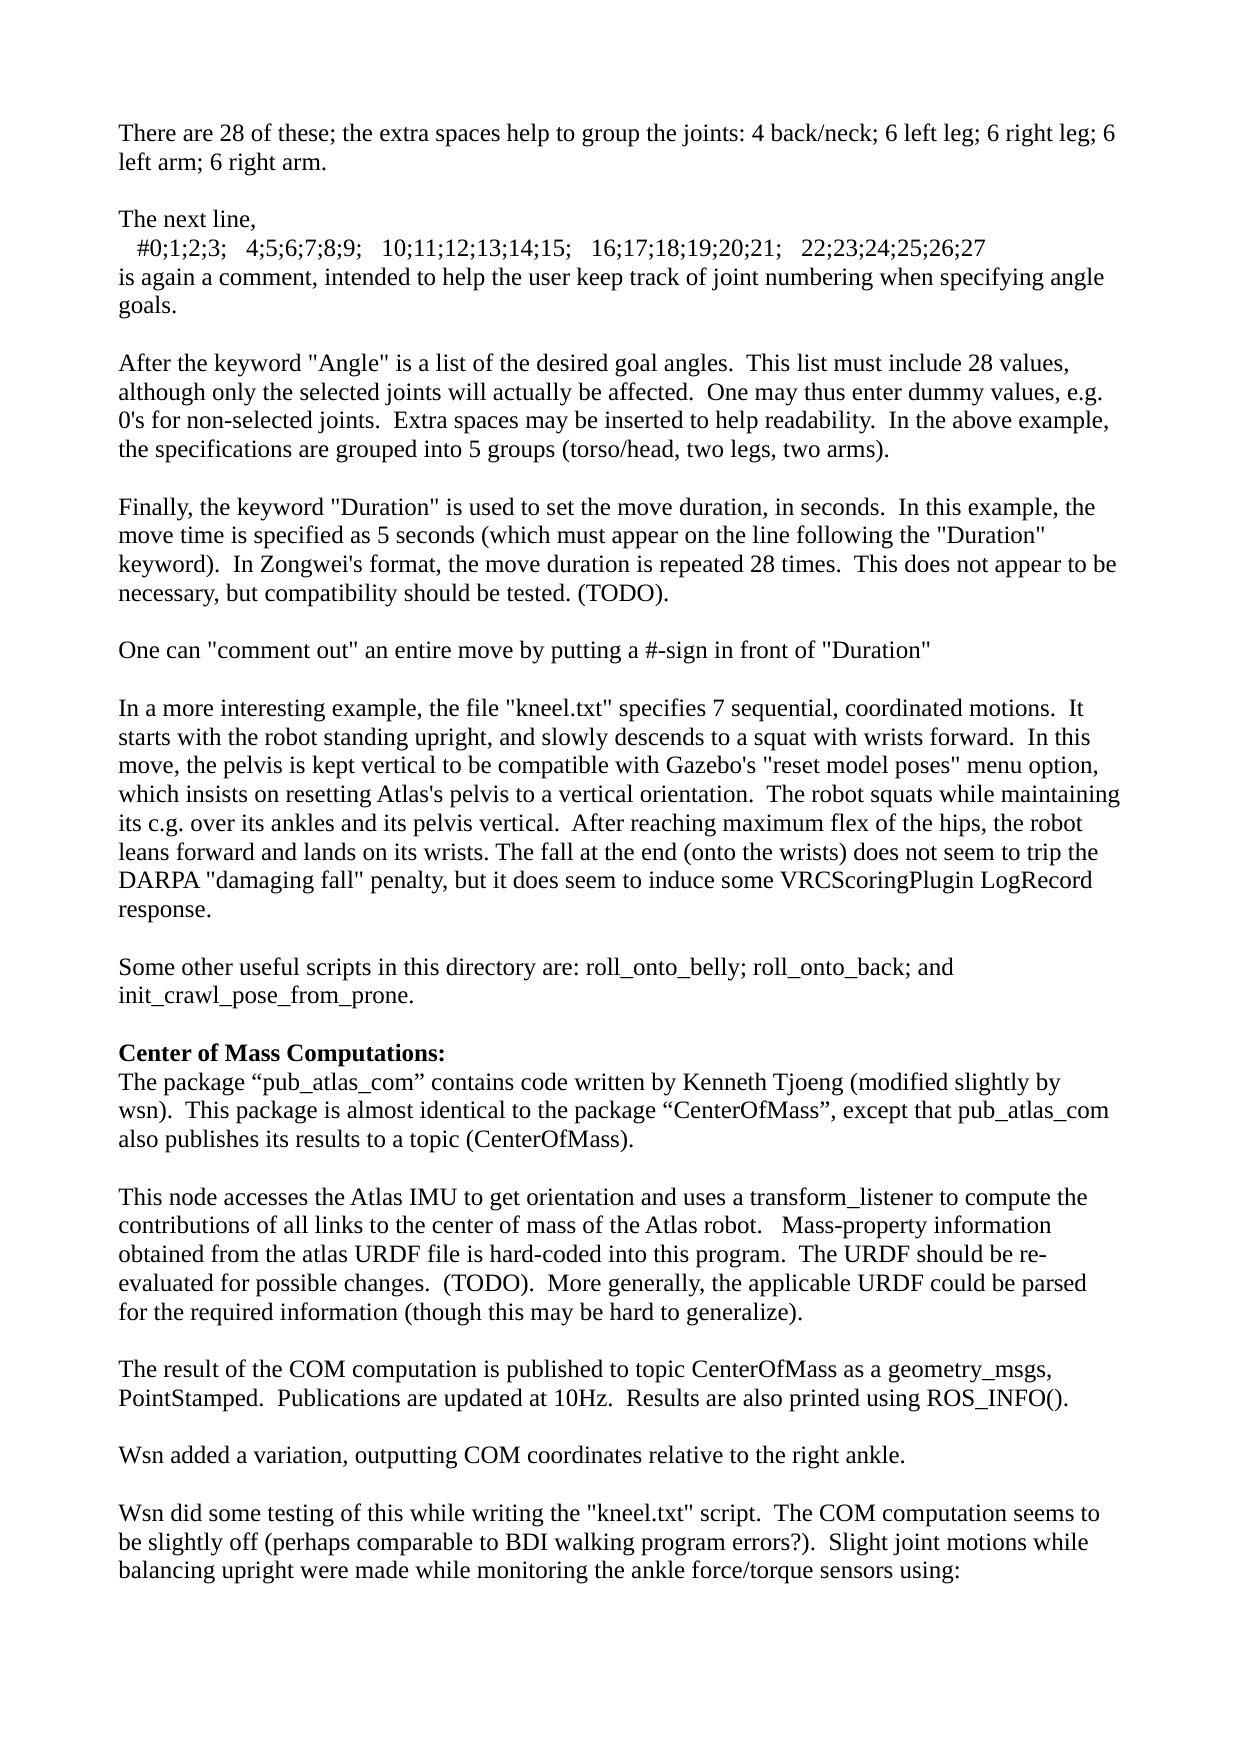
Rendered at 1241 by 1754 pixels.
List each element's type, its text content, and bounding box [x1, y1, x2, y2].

text The result of the COM computation is published to topic CenterOfMass as a geometry_msgs, PointStamped. Publications are updated at 10Hz. Results are also printed using ROS_INFO(). [118, 1354, 1122, 1412]
text After the keyword "Angle" is a list of the desired goal angles. This list must include 28 values, although only the selected joints will actually be affected. One may thus enter dummy values, e.g. 0's for non-selected joints. Extra spaces may be inserted to help readability. In the above example, the specifications are grouped into 5 groups (torso/head, two legs, two arms). [118, 348, 1122, 463]
text This node accesses the Atlas IMU to get orientation and uses a transform_listener to compute the contributions of all links to the center of mass of the Atlas robot. Mass-property information obtained from the atlas URDF file is hard-coded into this program. The URDF should be re-evaluated for possible changes. (TODO). More generally, the applicable URDF could be parsed for the required information (though this may be hard to generalize). [118, 1182, 1122, 1326]
text There are 28 of these; the extra spaces help to group the joints: 4 back/neck; 6 left leg; 6 right leg; 6 left arm; 6 right arm. [118, 118, 1122, 176]
text The next line, [118, 204, 1122, 233]
text Some other useful scripts in this directory are: roll_onto_belly; roll_onto_back; and init_crawl_pose_from_prone. [118, 952, 1122, 1009]
text Finally, the keyword "Duration" is used to set the move duration, in seconds. In this example, the move time is specified as 5 seconds (which must appear on the line following the "Duration" keyword). In Zongwei's format, the move duration is repeated 28 times. This does not appear to be necessary, but compatibility should be tested. (TODO). [118, 492, 1122, 607]
text Wsn added a variation, outputting COM coordinates relative to the right ankle. [118, 1441, 1122, 1469]
text #0;1;2;3; 4;5;6;7;8;9; 10;11;12;13;14;15; 16;17;18;19;20;21; 22;23;24;25;26;27 [118, 233, 1122, 262]
text The package “pub_atlas_com” contains code written by Kenneth Tjoeng (modified slightly by wsn). This package is almost identical to the package “CenterOfMass”, except that pub_atlas_com also publishes its results to a topic (CenterOfMass). [118, 1067, 1122, 1153]
text Center of Mass Computations: [118, 1038, 1122, 1067]
text One can "comment out" an entire move by putting a #-sign in front of "Duration" [118, 636, 1122, 664]
text In a more interesting example, the file "kneel.txt" specifies 7 sequential, coordinated motions. It starts with the robot standing upright, and slowly descends to a squat with wrists forward. In this move, the pelvis is kept vertical to be compatible with Gazebo's "reset model poses" menu option, which insists on resetting Atlas's pelvis to a vertical orientation. The robot squats while maintaining its c.g. over its ankles and its pelvis vertical. After reaching maximum flex of the hips, the robot leans forward and lands on its wrists. The fall at the end (onto the wrists) does not seem to trip the DARPA "damaging fall" penalty, but it does seem to induce some VRCScoringPlugin LogRecord response. [118, 693, 1122, 923]
text is again a comment, intended to help the user keep track of joint numbering when specifying angle goals. [118, 262, 1122, 319]
text Wsn did some testing of this while writing the "kneel.txt" script. The COM computation seems to be slightly off (perhaps comparable to BDI walking program errors?). Slight joint motions while balancing upright were made while monitoring the ankle force/torque sensors using: [118, 1498, 1122, 1584]
